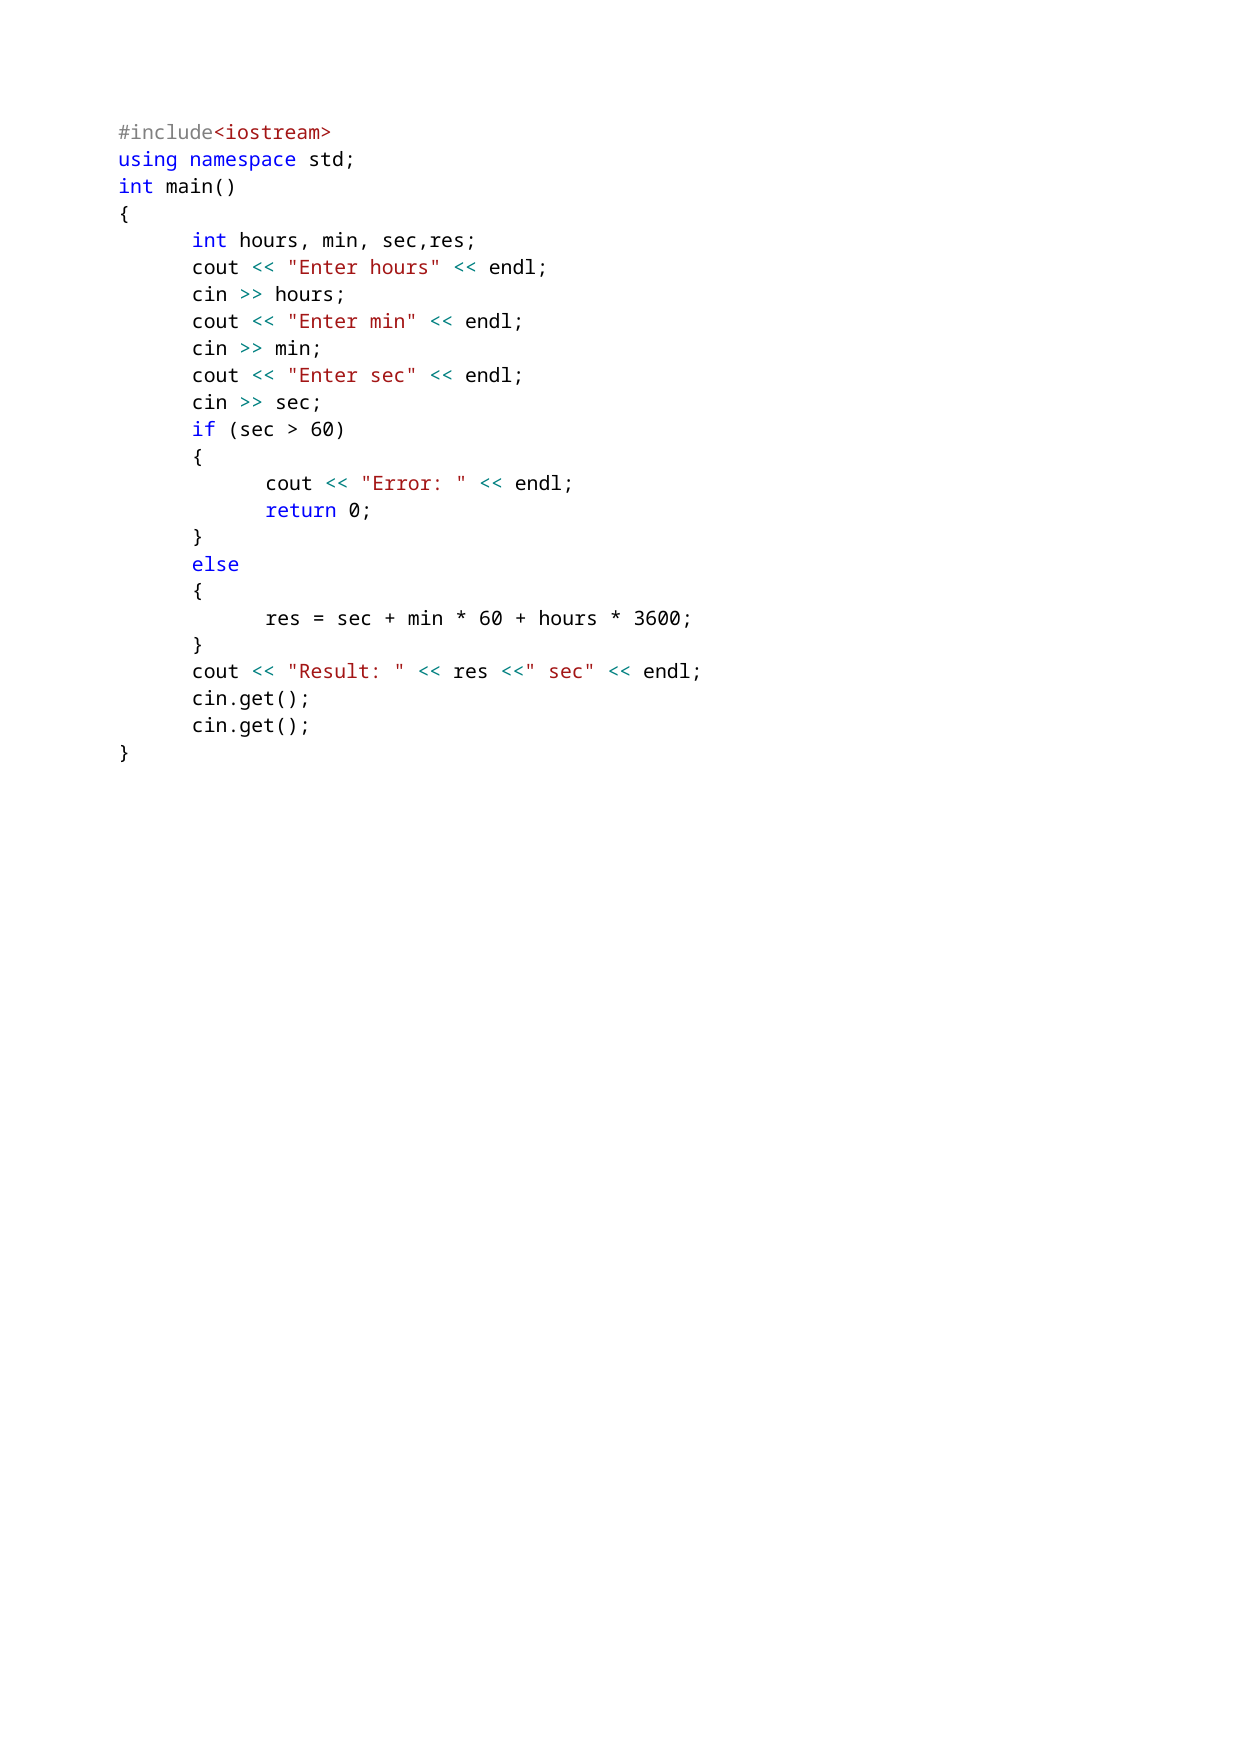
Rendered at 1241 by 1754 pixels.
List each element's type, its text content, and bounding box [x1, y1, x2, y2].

text { [118, 442, 1122, 469]
text { [118, 577, 1122, 604]
text cin.get(); [118, 712, 1122, 739]
text cout << "Error: " << endl; [118, 469, 1122, 496]
text res = sec + min * 60 + hours * 3600; [118, 604, 1122, 631]
text int main() [118, 172, 1122, 199]
text cout << "Result: " << res <<" sec" << endl; [118, 658, 1122, 685]
text if (sec > 60) [118, 415, 1122, 442]
text cin >> sec; [118, 388, 1122, 415]
text cin.get(); [118, 685, 1122, 712]
text int hours, min, sec,res; [118, 226, 1122, 253]
text } [118, 523, 1122, 550]
text cout << "Enter hours" << endl; [118, 253, 1122, 280]
text } [118, 739, 1122, 766]
text cout << "Enter sec" << endl; [118, 361, 1122, 388]
text using namespace std; [118, 145, 1122, 172]
text { [118, 199, 1122, 226]
text #include<iostream> [118, 118, 1122, 145]
text } [118, 631, 1122, 658]
text cin >> min; [118, 334, 1122, 361]
text cout << "Enter min" << endl; [118, 307, 1122, 334]
text return 0; [118, 496, 1122, 523]
text cin >> hours; [118, 280, 1122, 307]
text else [118, 550, 1122, 577]
